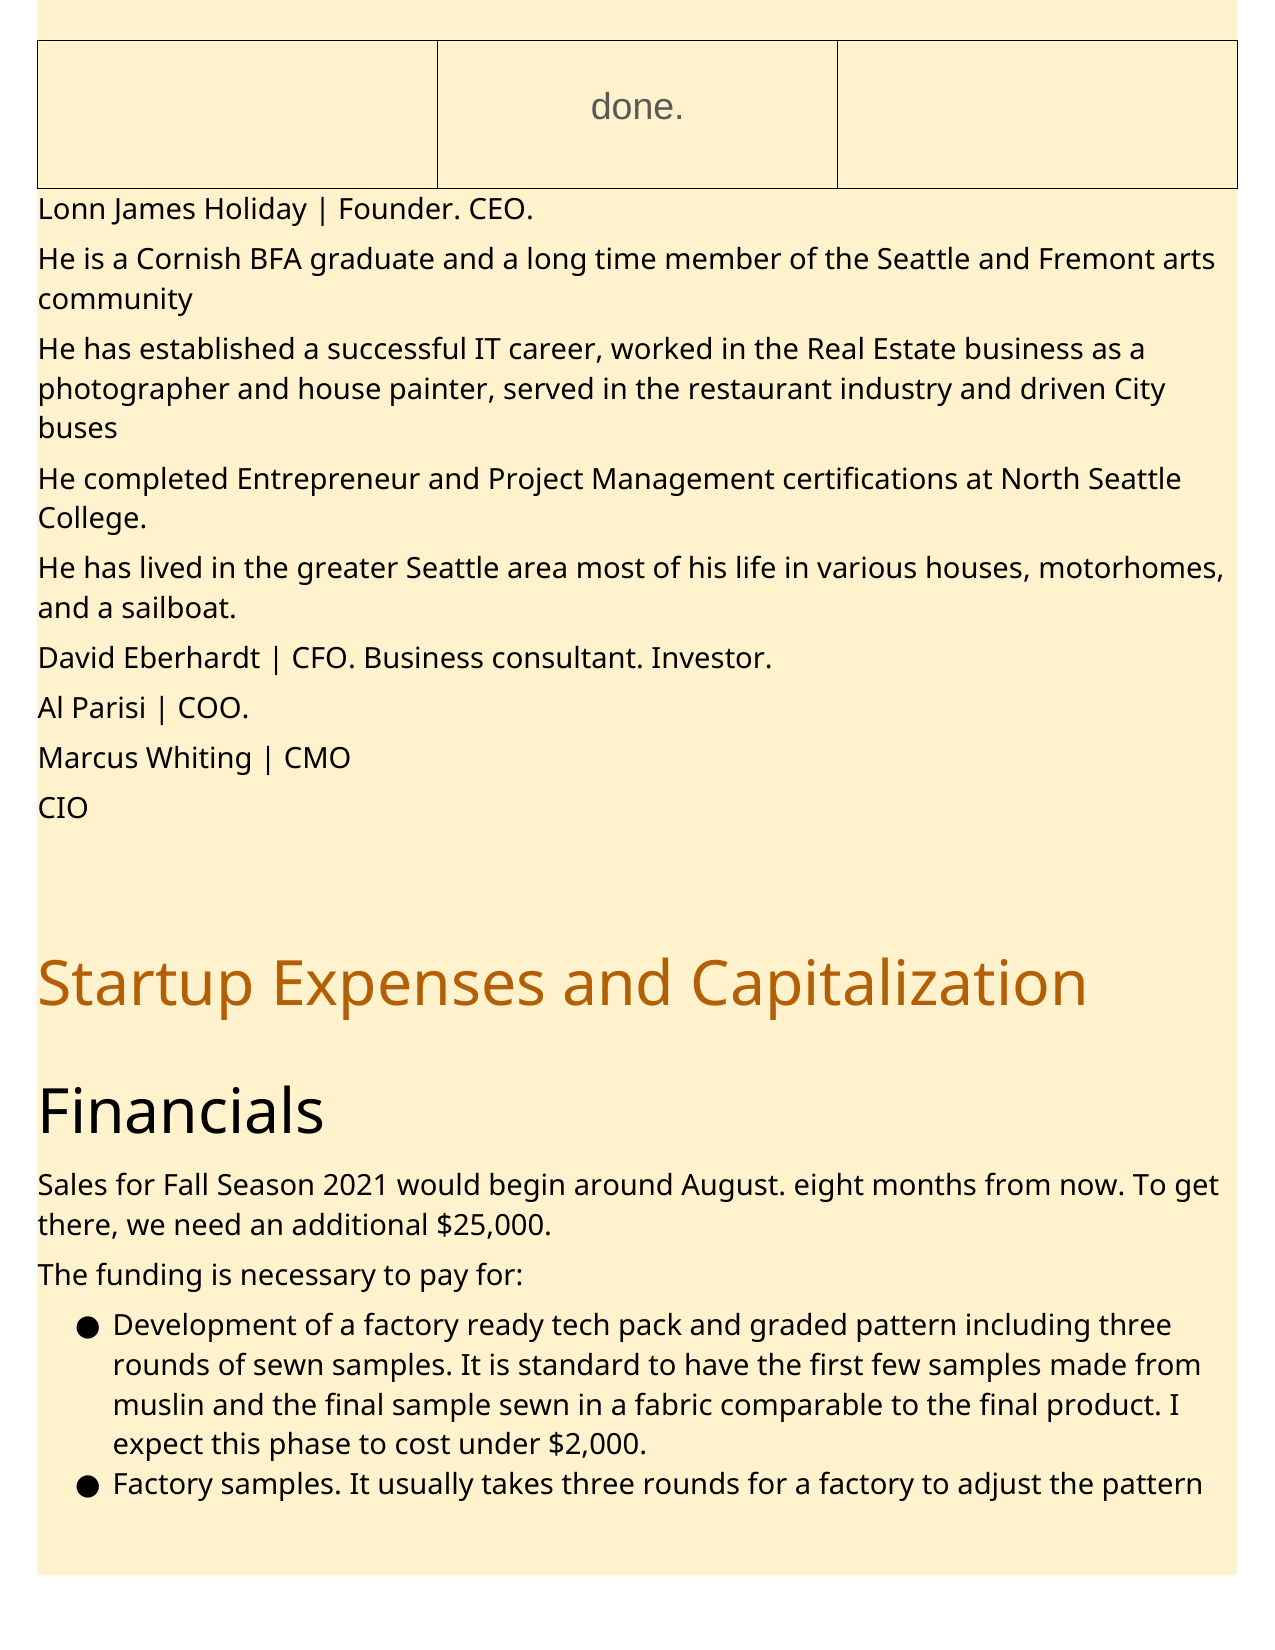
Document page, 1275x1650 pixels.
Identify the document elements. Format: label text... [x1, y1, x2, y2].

text The funding is necessary to pay for: [37, 1254, 1237, 1294]
table_cell [838, 41, 1237, 187]
text Marcus Whiting | CMO [37, 738, 1237, 777]
list Factory samples. It usually takes three rounds for a factory to adjust the pattern [75, 1463, 1237, 1503]
text David Eberhardt | CFO. Business consultant. Investor. [37, 637, 1237, 677]
table_cell done. [438, 41, 837, 187]
text Lonn James Holiday | Founder. CEO. [37, 189, 1237, 228]
text CIO [37, 788, 1237, 827]
text Al Parisi | COO. [37, 688, 1237, 727]
subtitle Financials [37, 1067, 1237, 1152]
list Development of a factory ready tech pack and graded pattern including three rounds of sewn samples. It is standard to have the first few samples made from muslin and the final sample sewn in a fabric comparable to the final product. I expect this phase to cost under $2,000. [75, 1304, 1237, 1463]
text He has established a successful IT career, worked in the Real Estate business as a photographer and house painter, served in the restaurant industry and driven City buses [37, 328, 1237, 447]
table_cell [38, 41, 437, 187]
text He is a Cornish BFA graduate and a long time member of the Seattle and Fremont arts community [37, 239, 1237, 318]
subtitle Startup Expenses and Capitalization [37, 938, 1237, 1023]
text He completed Entrepreneur and Project Management certifications at North Seattle College. [37, 458, 1237, 537]
text Sales for Fall Season 2021 would begin around August. eight months from now. To get there, we need an additional $25,000. [37, 1164, 1237, 1244]
text He has lived in the greater Seattle area most of his life in various houses, motorhomes, and a sailboat. [37, 548, 1237, 627]
